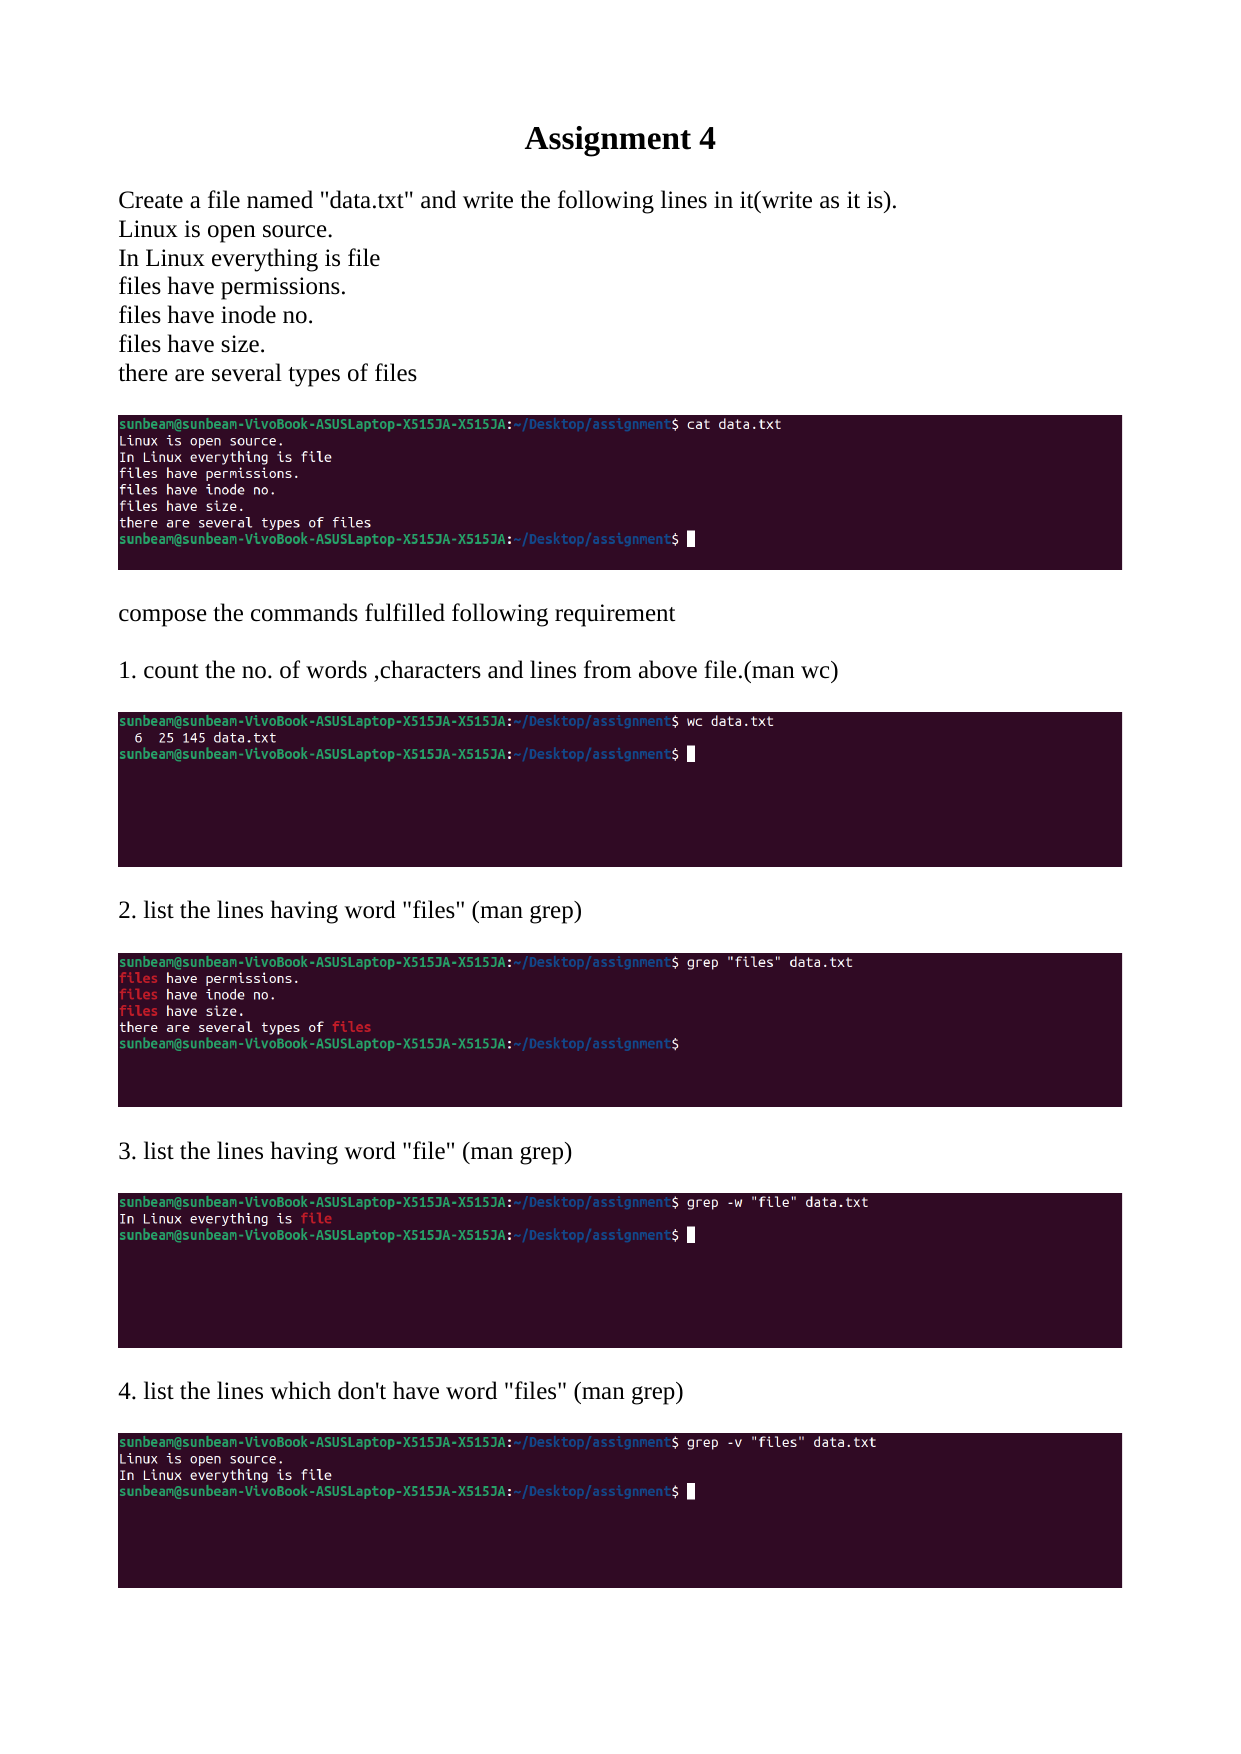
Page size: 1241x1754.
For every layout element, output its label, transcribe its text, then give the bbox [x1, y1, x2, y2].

text In Linux everything is file [118, 243, 1122, 271]
text files have inode no. [118, 300, 1122, 329]
text there are several types of files [118, 358, 1122, 386]
picture [118, 1193, 1123, 1348]
picture [118, 953, 1123, 1107]
text 1. count the no. of words ,characters and lines from above file.(man wc) [118, 655, 1122, 684]
picture [118, 712, 1123, 867]
text files have size. [118, 329, 1122, 358]
picture [118, 1433, 1123, 1588]
text compose the commands fulfilled following requirement [118, 598, 1122, 627]
text Create a file named "data.txt" and write the following lines in it(write as it is). [118, 185, 1122, 214]
text files have permissions. [118, 271, 1122, 300]
text 4. list the lines which don't have word "files" (man grep) [118, 1376, 1122, 1405]
text 3. list the lines having word "file" (man grep) [118, 1136, 1122, 1164]
text 2. list the lines having word "files" (man grep) [118, 896, 1122, 924]
text Assignment 4 [118, 118, 1122, 156]
text Linux is open source. [118, 214, 1122, 243]
picture [118, 415, 1123, 570]
